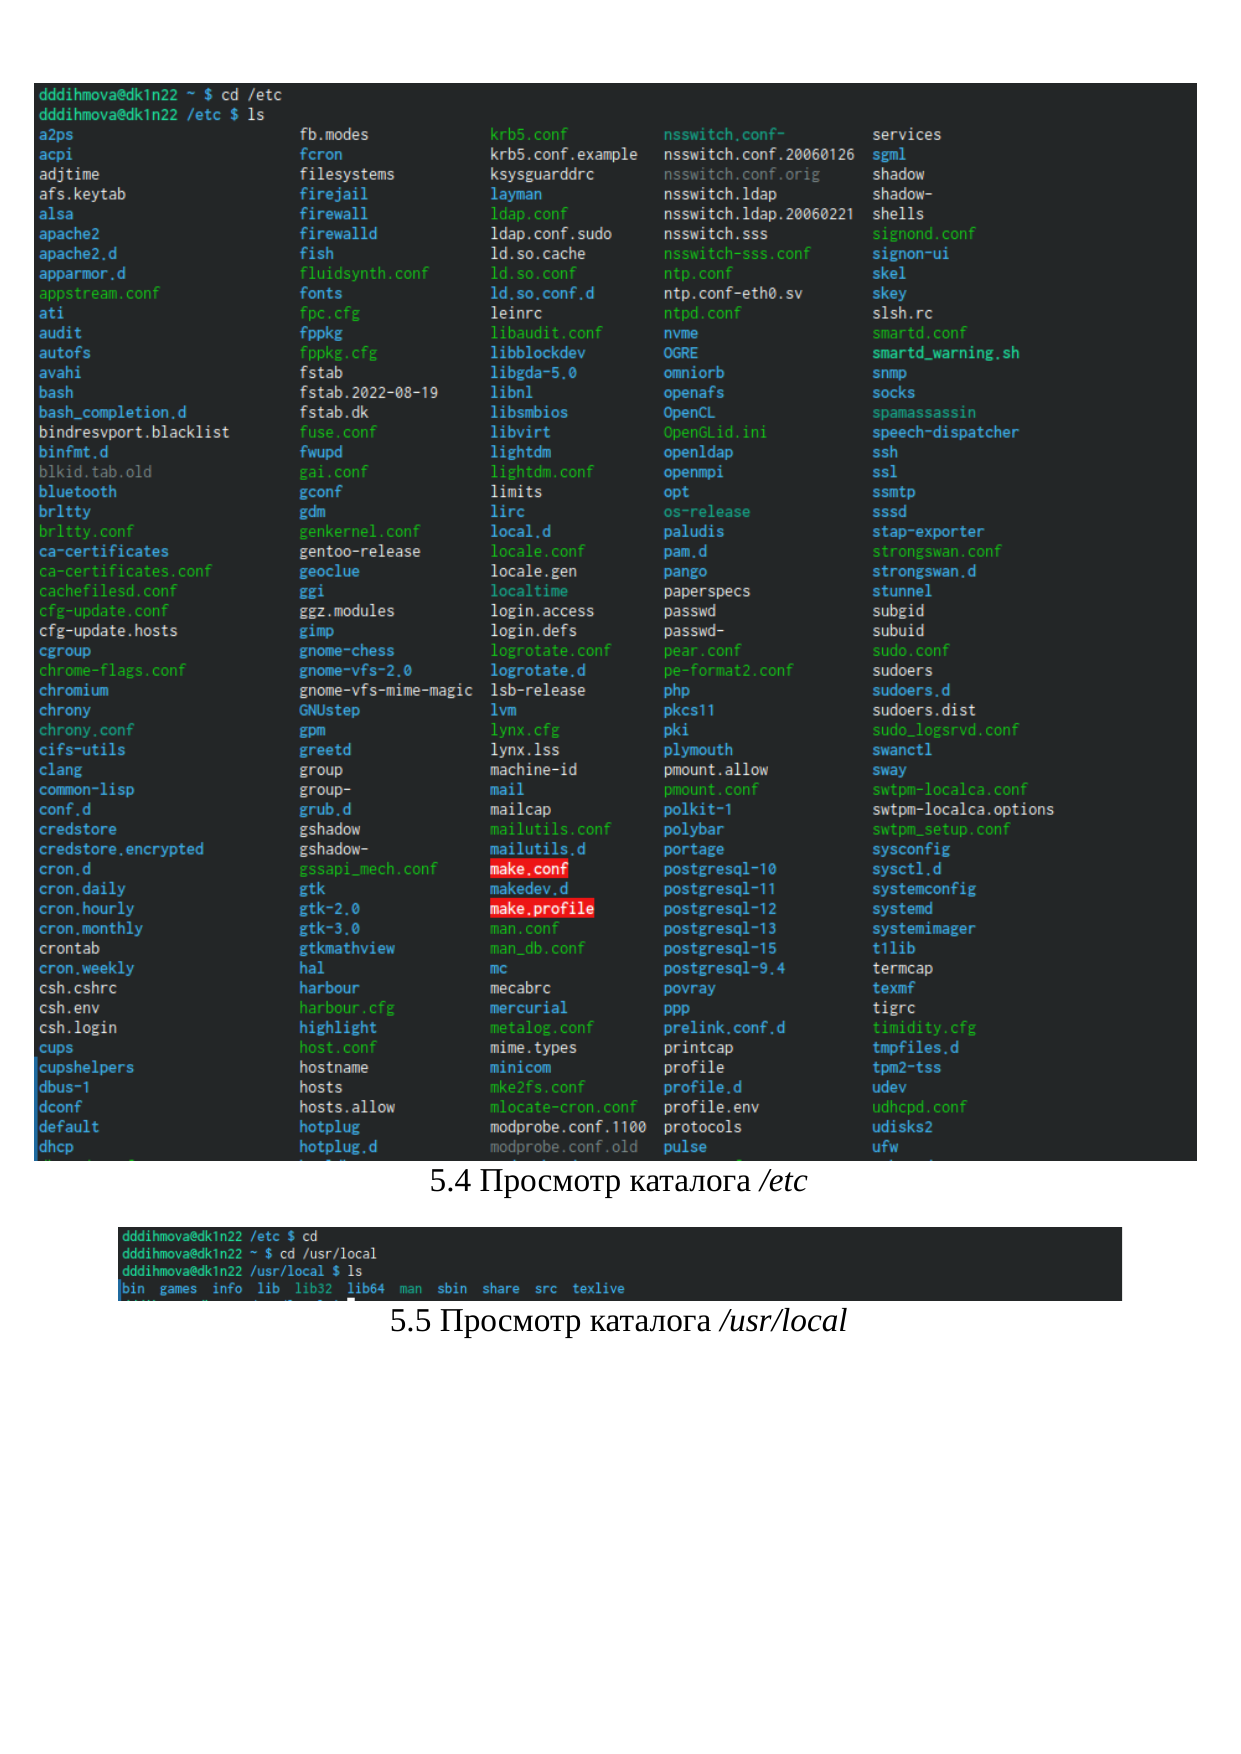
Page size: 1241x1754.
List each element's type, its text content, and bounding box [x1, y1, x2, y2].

picture [118, 1227, 1123, 1301]
text 5.5 Просмотр каталога /usr/local [118, 1301, 1122, 1339]
picture [34, 83, 1197, 1161]
text 5.4 Просмотр каталога /etc [118, 1161, 1122, 1199]
